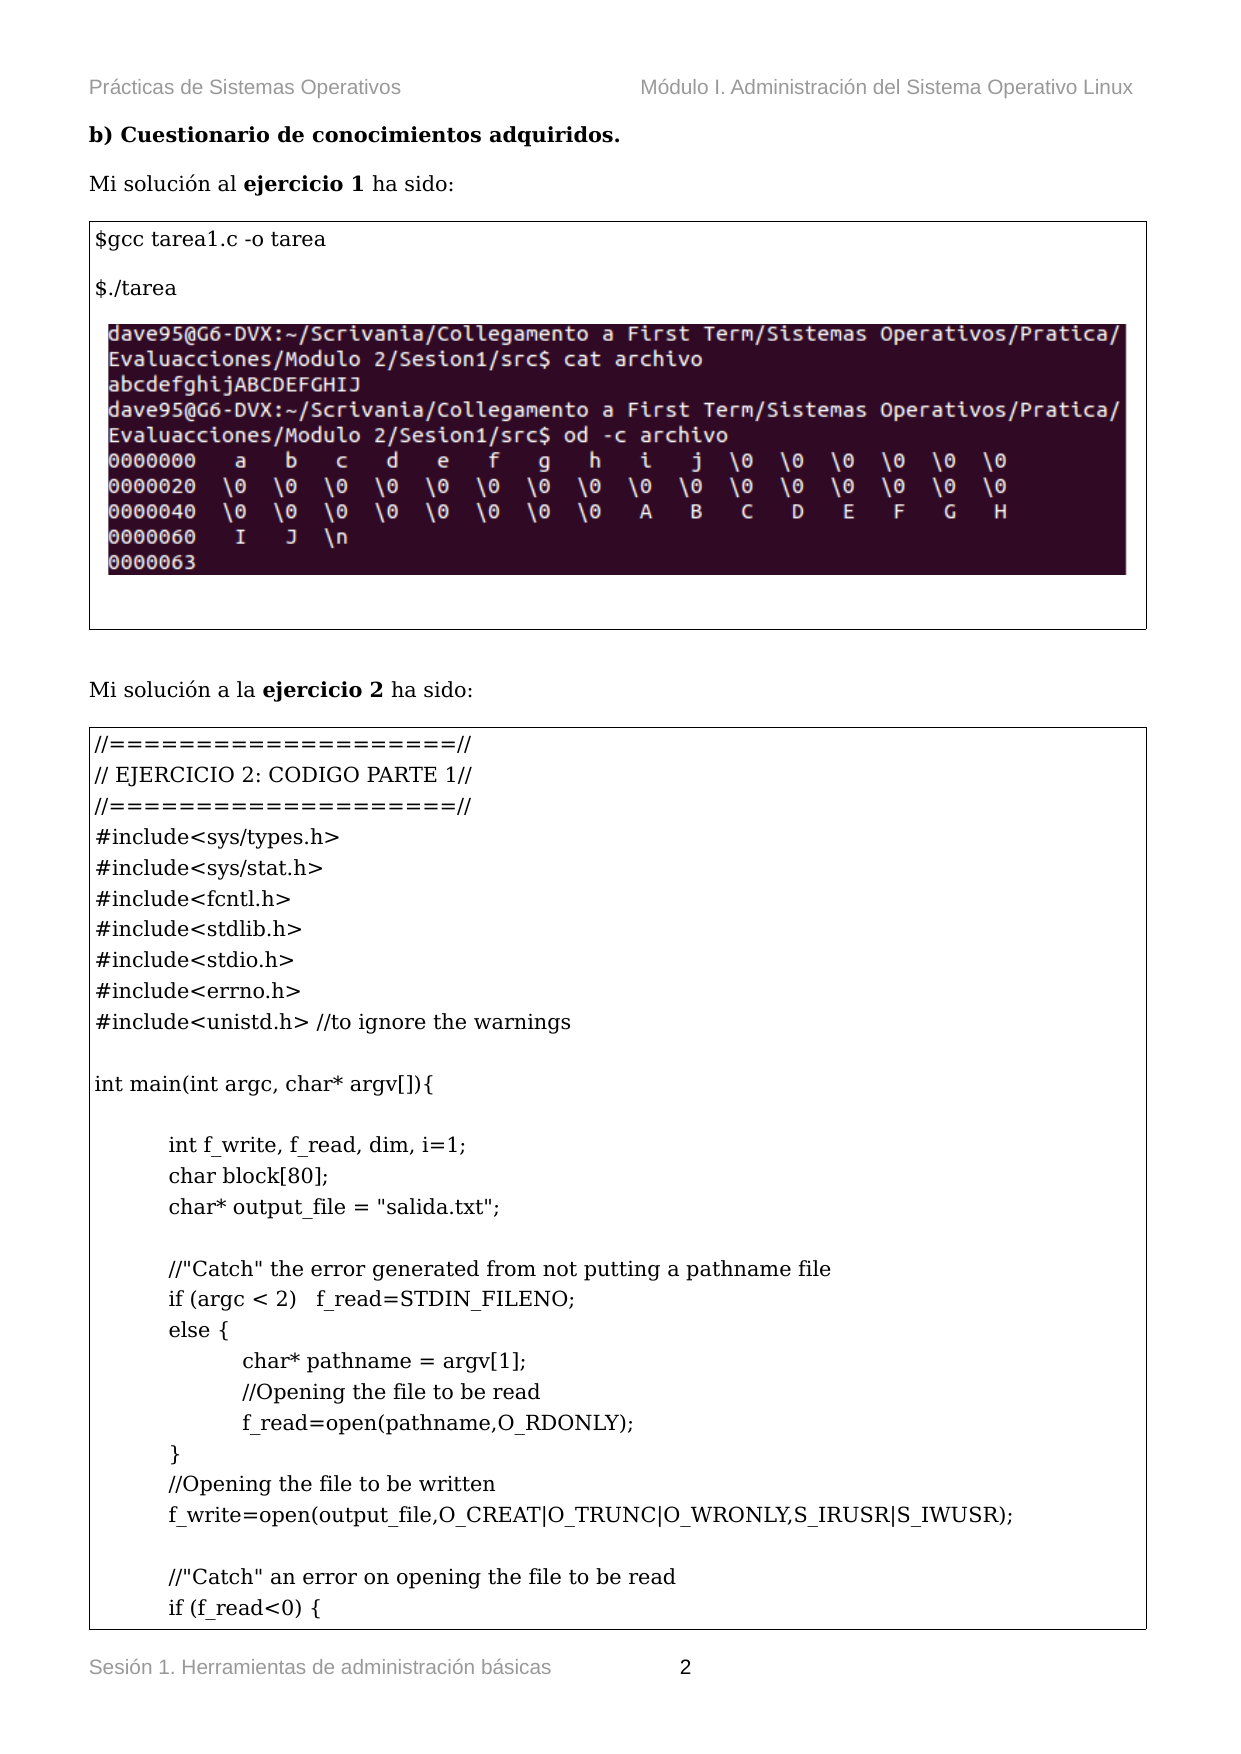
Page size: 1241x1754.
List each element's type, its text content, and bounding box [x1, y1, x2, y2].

text Mi solución al ejercicio 1 ha sido: [89, 172, 1146, 197]
picture [108, 324, 1127, 575]
text Mi solución a la ejercicio 2 ha sido: [89, 678, 1146, 702]
table_header [90, 575, 1146, 629]
table_header //====================// // EJERCICIO 2: CODIGO PARTE 1// //====================// #include<sys/types.h> #include<sys/stat.h> #include<fcntl.h> #include<stdlib.h> #include<stdio.h> #include<errno.h> #include<unistd.h> //to ignore the warnings int main(int argc, char* argv[]){ int f_write, f_read, dim, i=1; char block[80]; char* output_file = "salida.txt"; //"Catch" the error generated from not putting a pathname file if (argc < 2) f_read=STDIN_FILENO; else { char* pathname = argv[1]; //Opening the file to be read f_read=open(pathname,O_RDONLY); } //Opening the file to be written f_write=open(output_file,O_CREAT|O_TRUNC|O_WRONLY,S_IRUSR|S_IWUSR); //"Catch" an error on opening the file to be read if (f_read<0) { [90, 728, 1146, 1629]
table_header $gcc tarea1.c -o tarea $./tarea [90, 222, 1146, 574]
text b) Cuestionario de conocimientos adquiridos. [89, 123, 1146, 148]
